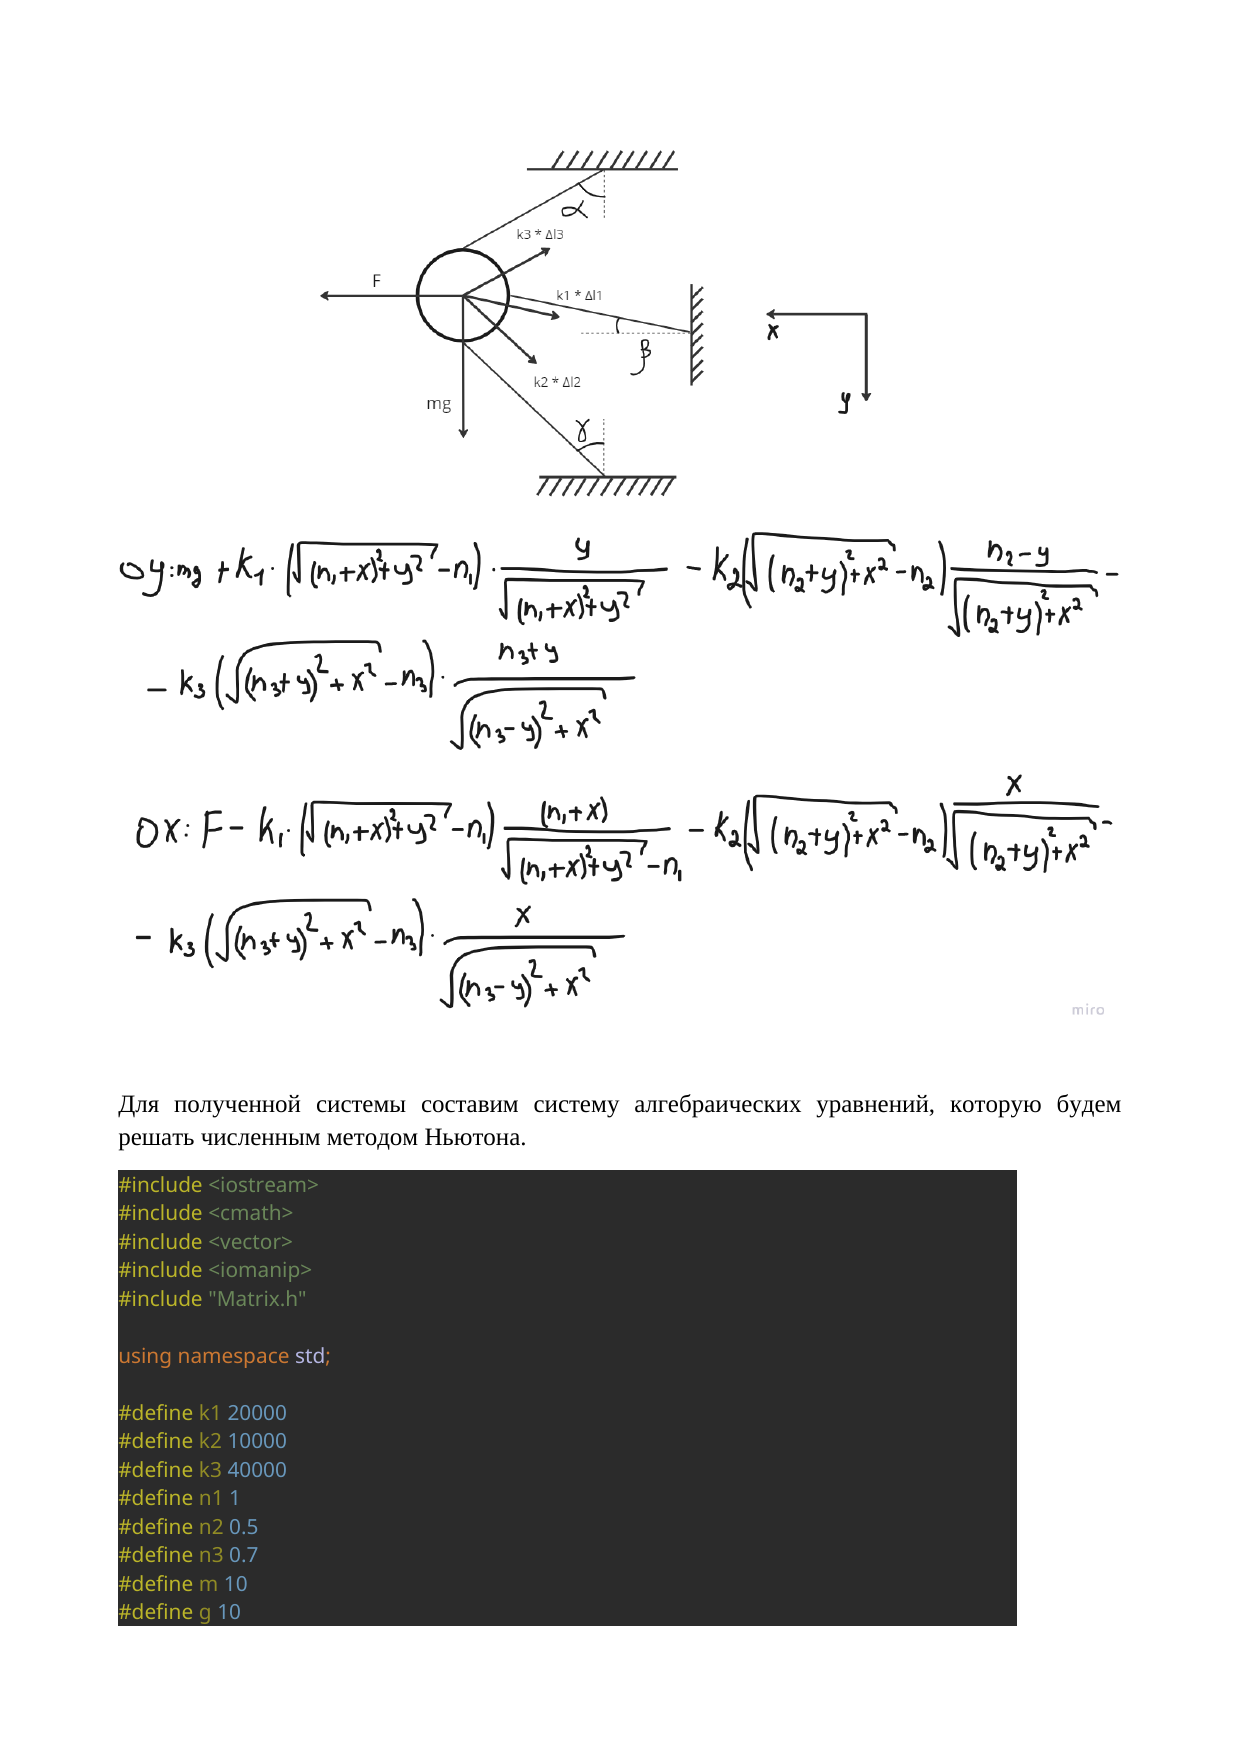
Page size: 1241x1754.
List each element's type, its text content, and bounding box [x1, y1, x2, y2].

text Для полученной системы составим систему алгебраических уравнений, которую будем решать численным методом Ньютона. [118, 1089, 1122, 1151]
picture [113, 118, 1127, 1038]
text #include <iostream> #include <cmath> #include <vector> #include <iomanip> #include "Matrix.h" using namespace std; #define k1 20000 #define k2 10000 #define k3 40000 #define n1 1 #define n2 0.5 #define n3 0.7 #define m 10 #define g 10 [118, 1170, 1017, 1626]
